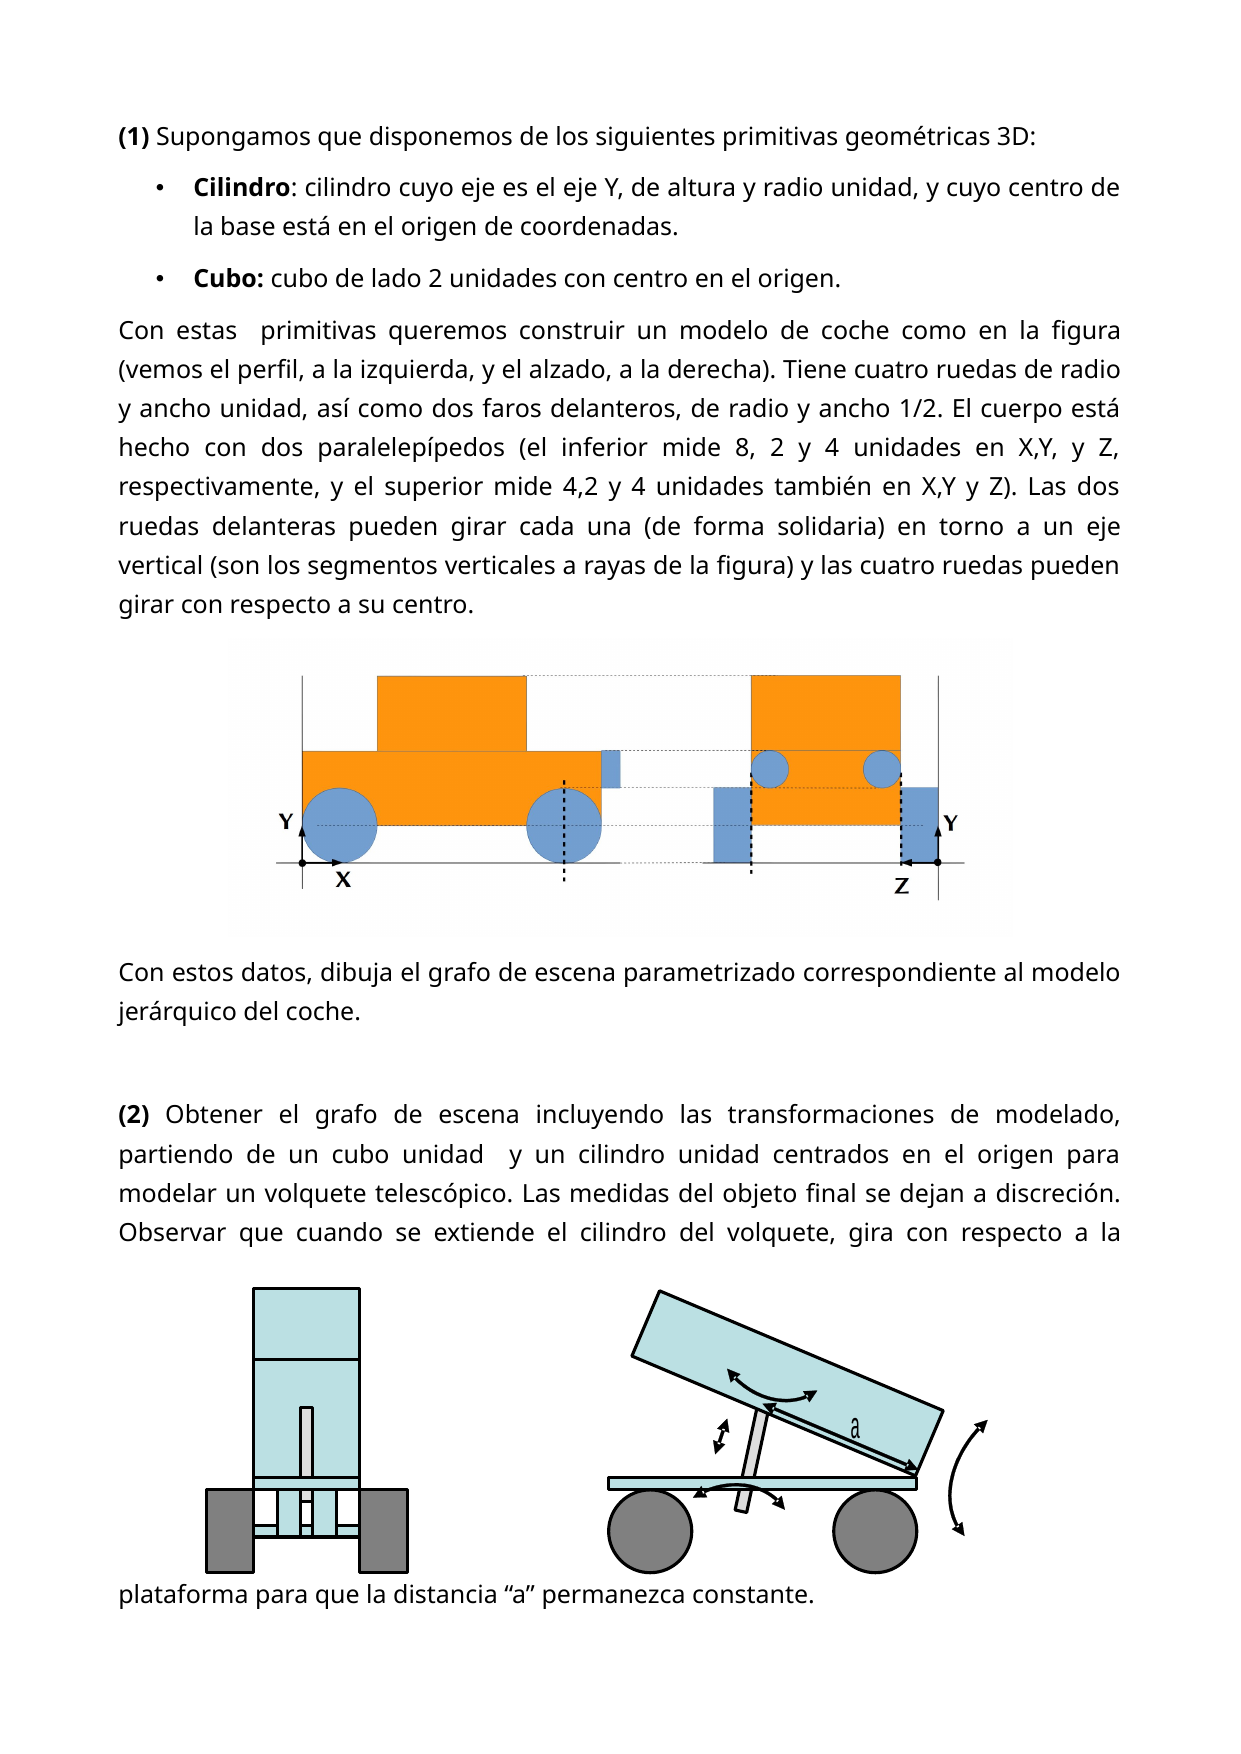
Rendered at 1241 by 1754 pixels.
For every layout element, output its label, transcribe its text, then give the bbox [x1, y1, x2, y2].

text Con estas primitivas queremos construir un modelo de coche como en la figura (vemos el perfil, a la izquierda, y el alzado, a la derecha). Tiene cuatro ruedas de radio y ancho unidad, así como dos faros delanteros, de radio y ancho 1/2. El cuerpo está hecho con dos paralelepípedos (el inferior mide 8, 2 y 4 unidades en X,Y, y Z, respectivamente, y el superior mide 4,2 y 4 unidades también en X,Y y Z). Las dos ruedas delanteras pueden girar cada una (de forma solidaria) en torno a un eje vertical (son los segmentos verticales a rayas de la figura) y las cuatro ruedas pueden girar con respecto a su centro. [118, 312, 1122, 621]
list Cilindro: cilindro cuyo eje es el eje Y, de altura y radio unidad, y cuyo centro de la base está en el origen de coordenadas. [156, 170, 1122, 243]
picture [227, 638, 1013, 937]
text (1) Supongamos que disponemos de los siguientes primitivas geométricas 3D: [118, 118, 1122, 152]
list Cubo: cubo de lado 2 unidades con centro en el origen. [156, 261, 1122, 295]
text Con estos datos, dibuja el grafo de escena parametrizado correspondiente al modelo jerárquico del coche. [118, 955, 1122, 1028]
text (2) Obtener el grafo de escena incluyendo las transformaciones de modelado, partiendo de un cubo unidad y un cilindro unidad centrados en el origen para modelar un volquete telescópico. Las medidas del objeto final se dejan a discreción. Observar que cuando se extiende el cilindro del volquete, gira con respecto a la plataforma para que la distancia “a” permanezca constante. [118, 1097, 1122, 1611]
